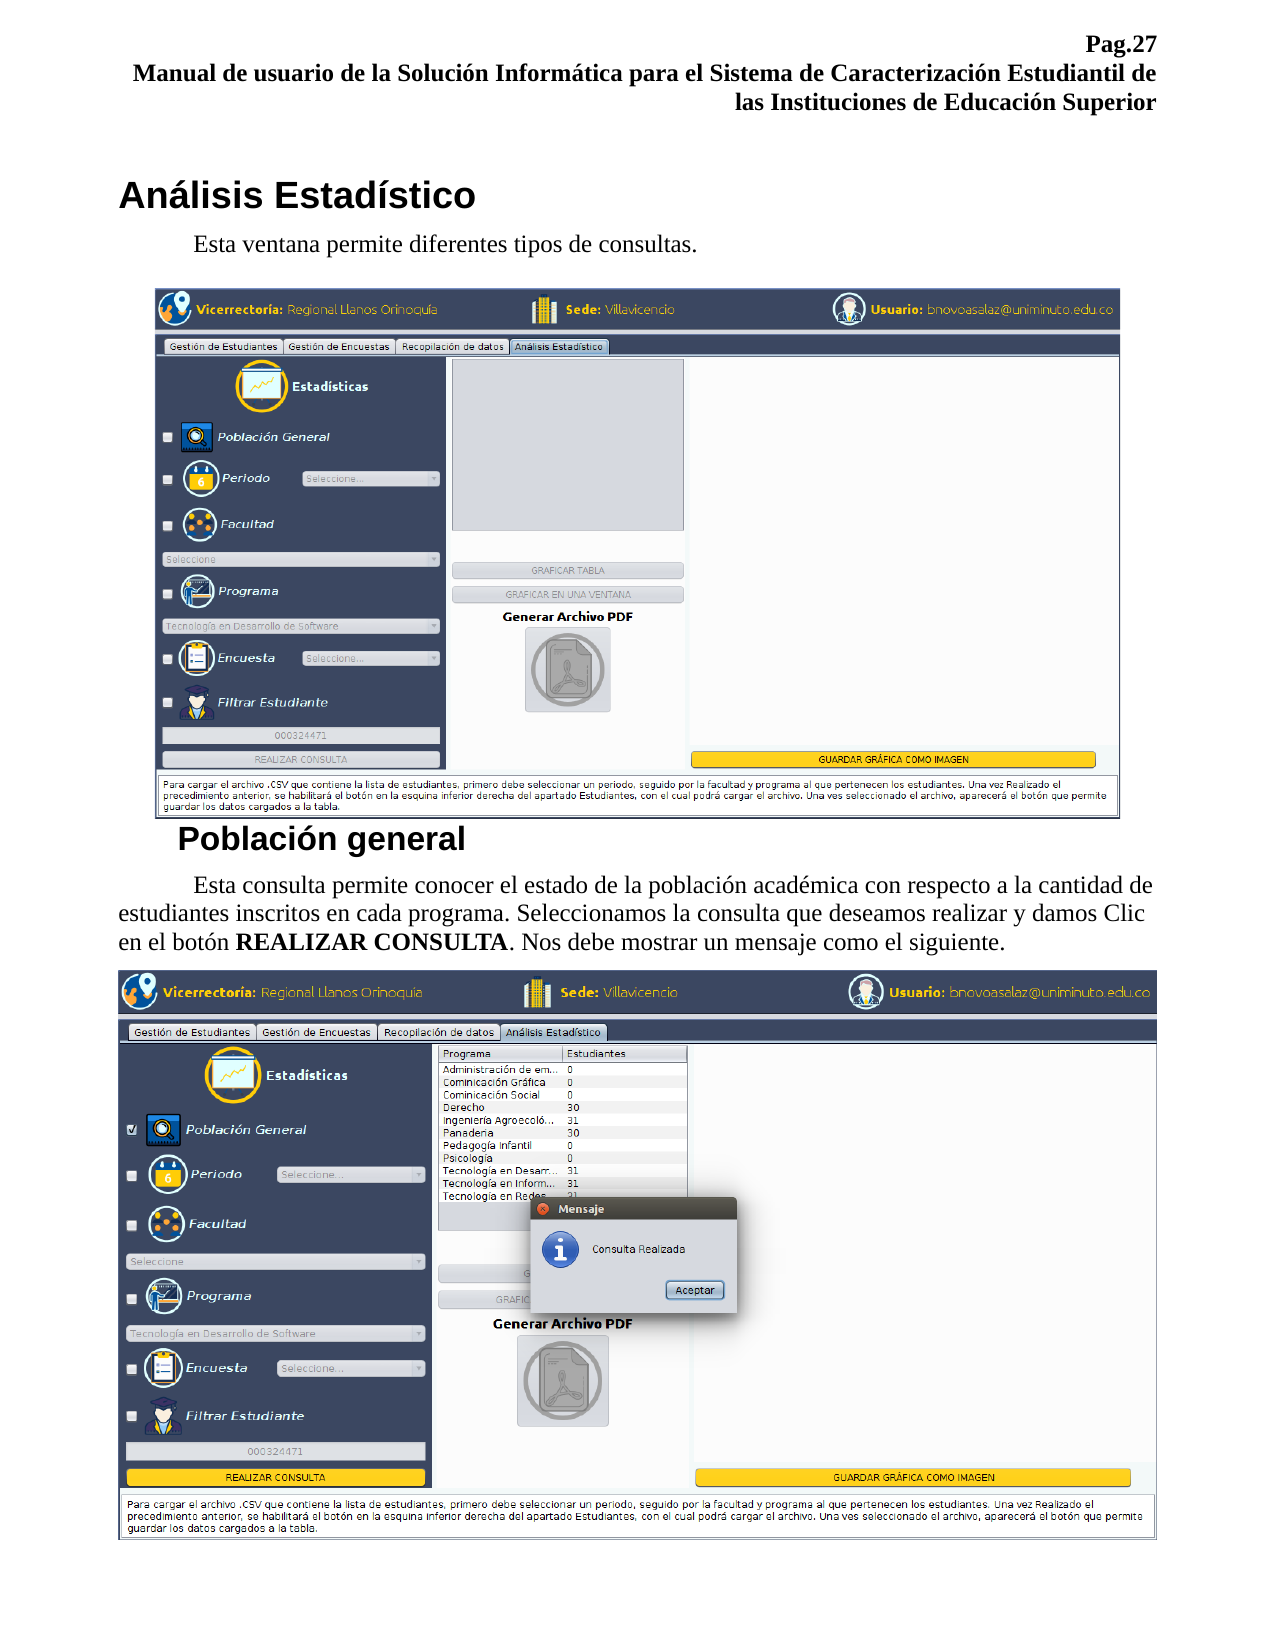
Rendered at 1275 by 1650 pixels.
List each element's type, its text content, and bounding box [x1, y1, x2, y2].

picture [154, 288, 1121, 819]
text Esta ventana permite diferentes tipos de consultas. [118, 229, 1157, 258]
picture [118, 970, 1157, 1540]
subtitle Población general [118, 293, 1157, 857]
text Esta consulta permite conocer el estado de la población académica con respecto a la cantidad de estudiantes inscritos en cada programa. Seleccionamos la consulta que deseamos realizar y damos Clic en el botón REALIZAR CONSULTA. Nos debe mostrar un mensaje como el siguiente. [118, 870, 1157, 956]
subtitle Análisis Estadístico [118, 173, 1157, 217]
